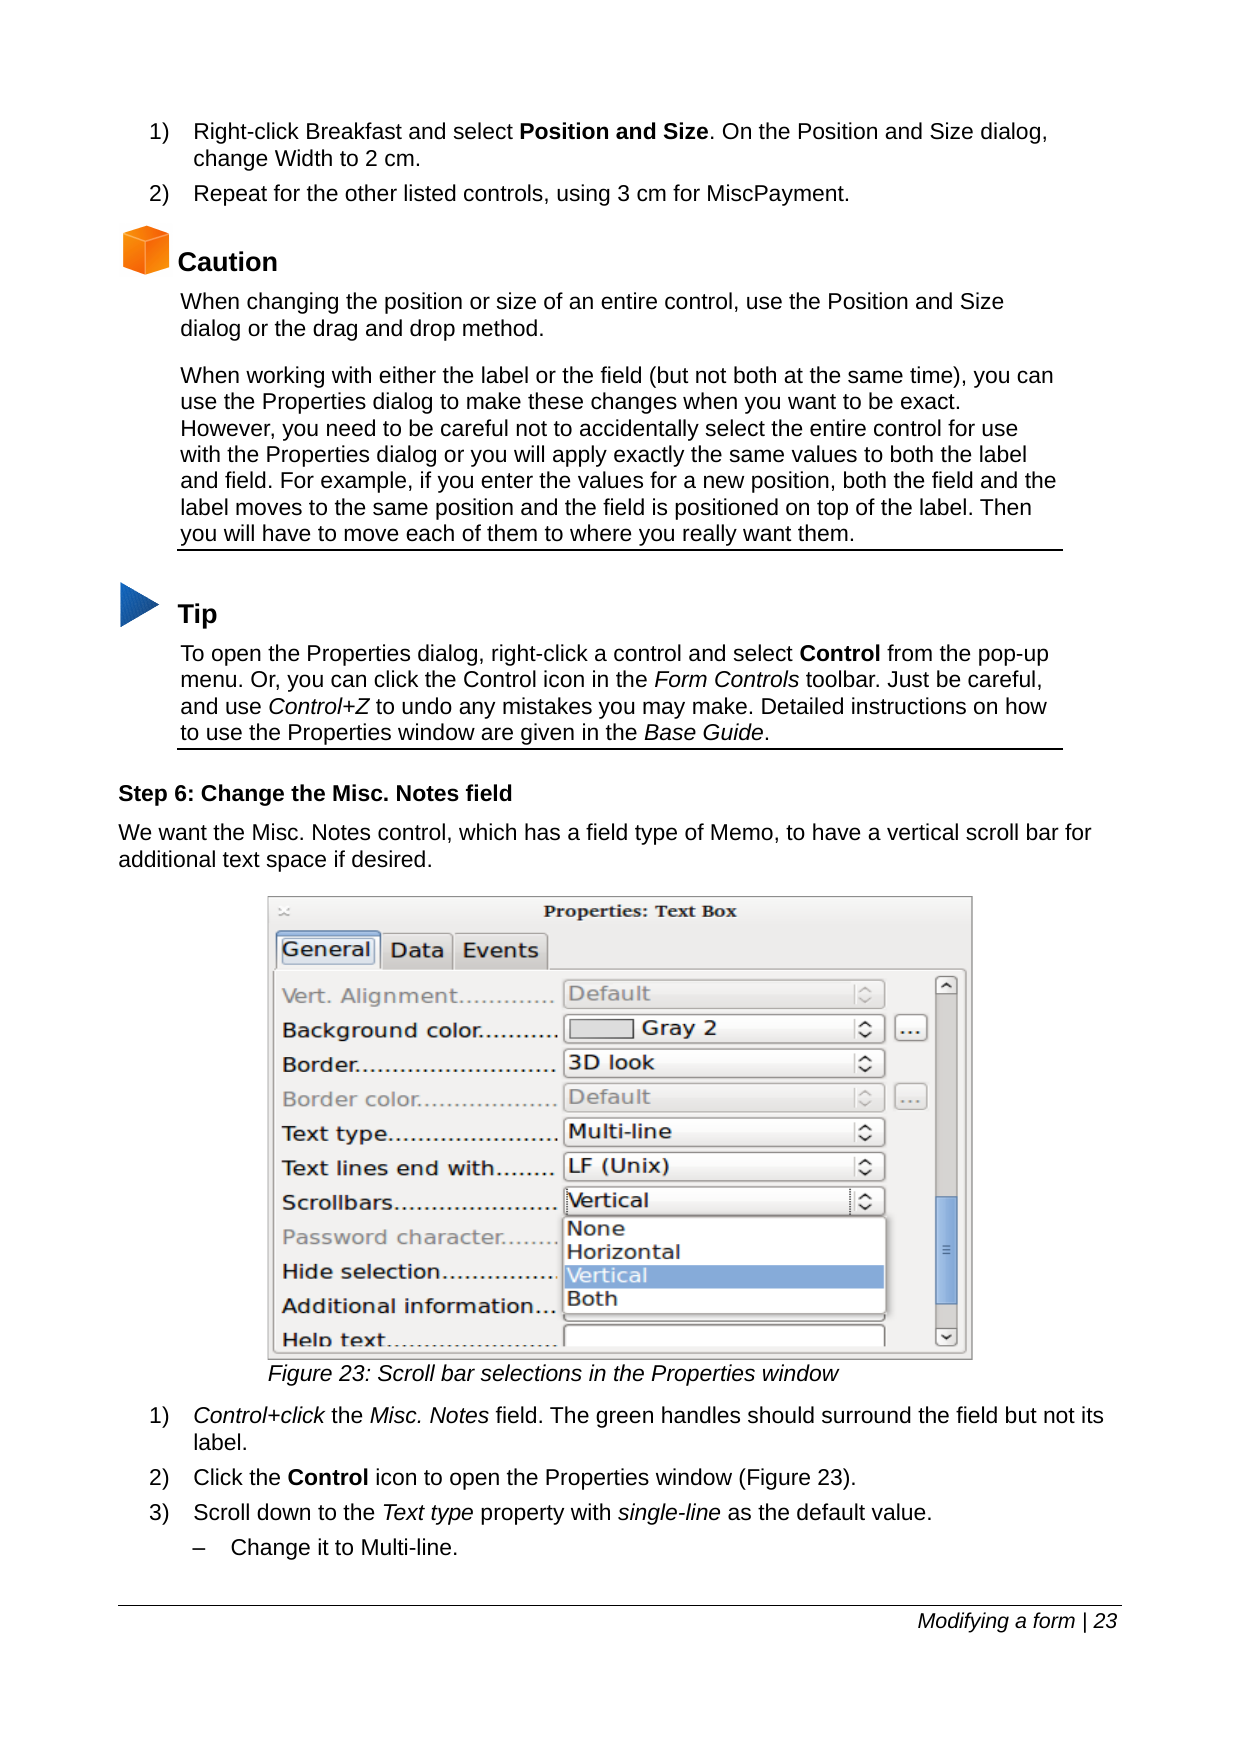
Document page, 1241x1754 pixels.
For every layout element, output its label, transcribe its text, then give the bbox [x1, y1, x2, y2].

text When working with either the label or the field (but not both at the same time), you can use the Properties dialog to make these changes when you want to be exact. However, you need to be careful not to accidentally select the entire control for use with the Properties dialog or you will apply exactly the same values to both the label and field. For example, if you enter the values for a new position, both the field and the label moves to the same position and the field is positioned on top of the label. Then you will have to move each of them to where you really want them. [177, 359, 1063, 549]
picture [267, 896, 973, 1360]
subtitle Tip [118, 580, 1122, 629]
text Figure 23: Scroll bar selections in the Properties window [268, 1360, 973, 1386]
picture [119, 223, 173, 277]
list Control+click the Misc. Notes field. The green handles should surround the field but not its label. [169, 1402, 1122, 1455]
subtitle Caution [118, 222, 1122, 278]
list Change it to Multi-line. [192, 1534, 1122, 1561]
list Right-click Breakfast and select Position and Size. On the Position and Size dialog, change Width to 2 cm. [169, 118, 1122, 171]
list Repeat for the other listed controls, using 3 cm for MiscPayment. [169, 180, 1122, 206]
list Scroll down to the Text type property with single-line as the default value. [169, 1499, 1122, 1525]
text When changing the position or size of an entire control, use the Position and Size dialog or the drag and drop method. [177, 285, 1063, 341]
text To open the Properties dialog, right-click a control and select Control from the pop-up menu. Or, you can click the Control icon in the Form Controls toolbar. Just be careful, and use Control+Z to undo any mistakes you may make. Detailed instructions on how to use the Properties window are given in the Base Guide. [177, 637, 1063, 748]
text We want the Misc. Notes control, which has a field type of Memo, to have a vertical scroll bar for additional text space if desired. [118, 819, 1122, 872]
text Step 6: Change the Misc. Notes field [118, 780, 1122, 807]
list Click the Control icon to open the Properties window (Figure 23). [169, 1464, 1122, 1490]
